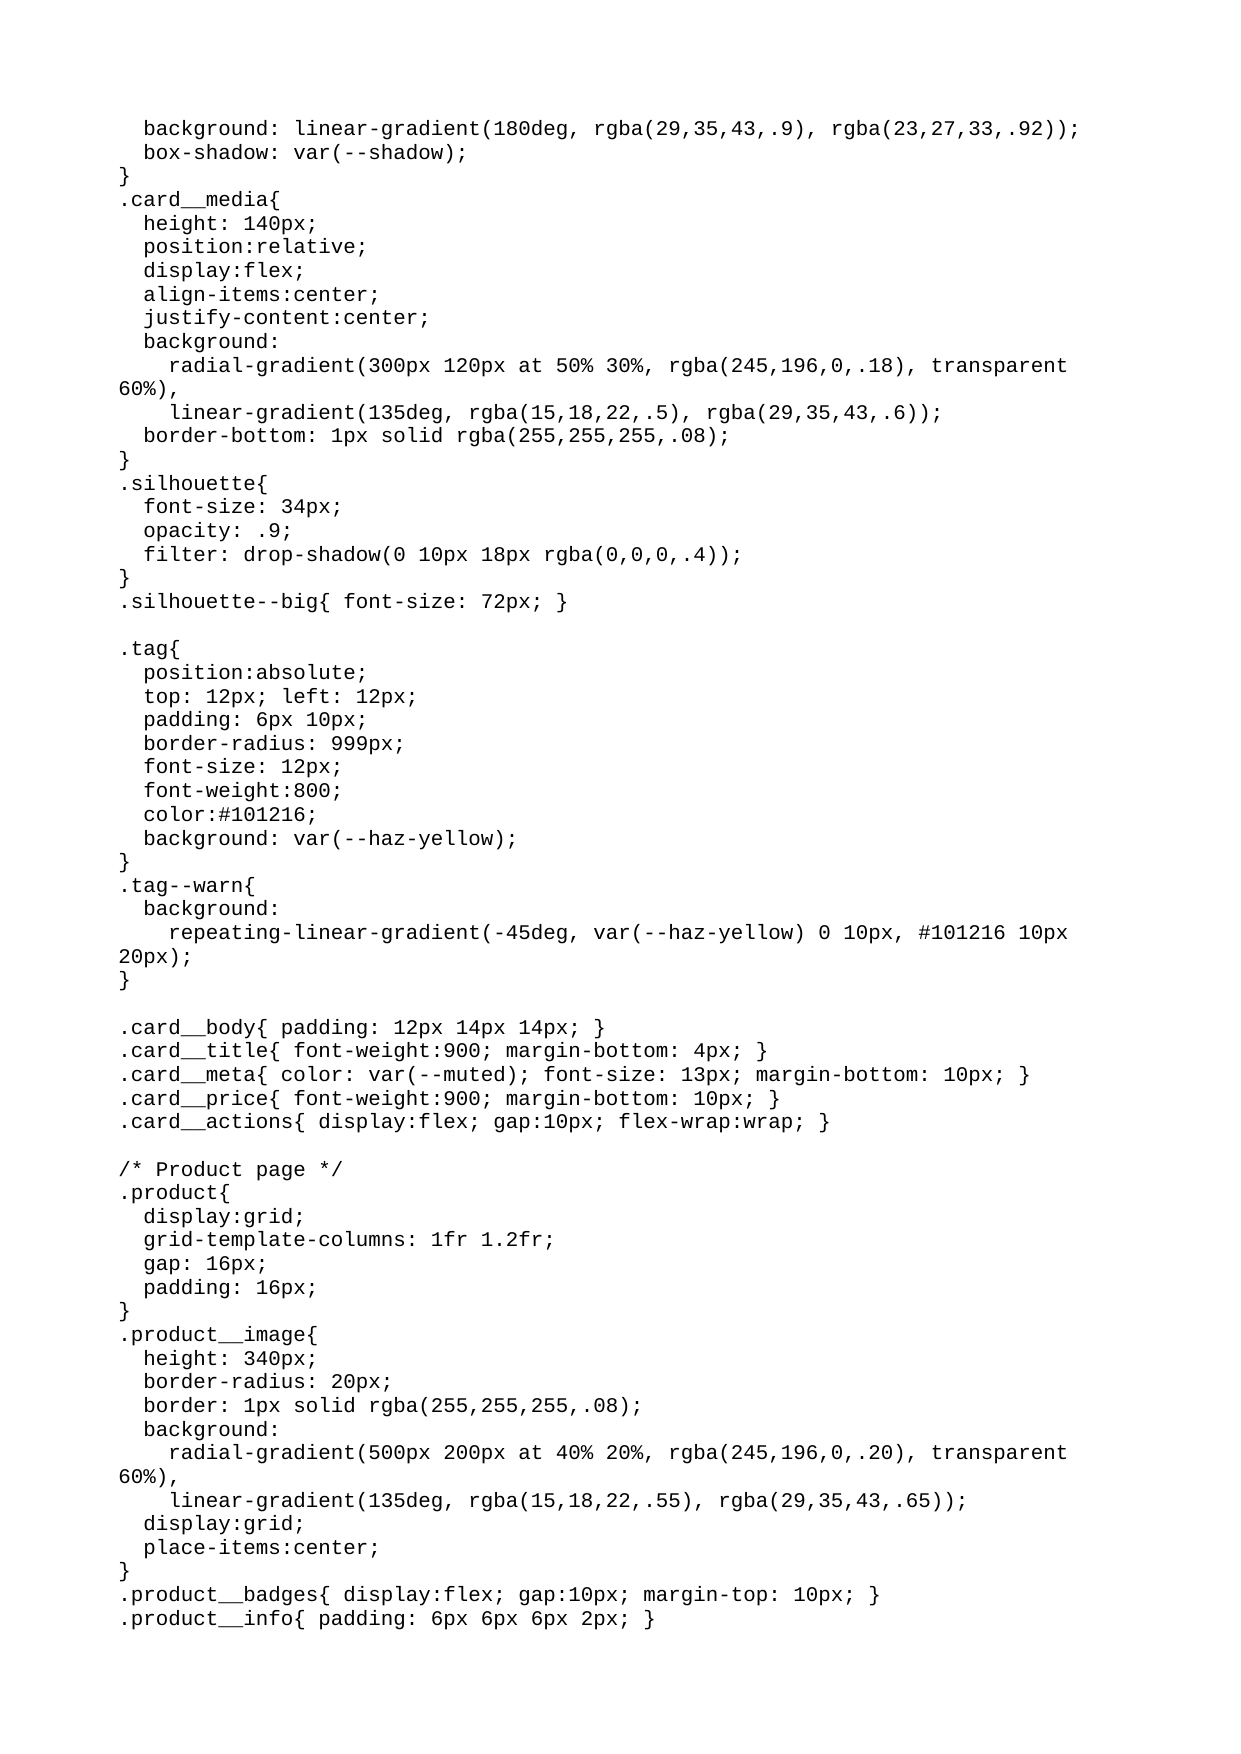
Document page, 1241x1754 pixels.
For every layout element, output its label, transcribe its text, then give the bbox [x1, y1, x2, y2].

text filter: drop-shadow(0 10px 18px rgba(0,0,0,.4)); [118, 544, 1122, 567]
text .tag{ [118, 638, 1122, 662]
text place-items:center; [118, 1537, 1122, 1561]
text .product{ [118, 1182, 1122, 1206]
text border-radius: 999px; [118, 733, 1122, 757]
text radial-gradient(300px 120px at 50% 30%, rgba(245,196,0,.18), transparent 60%), [118, 354, 1122, 402]
text .product__image{ [118, 1324, 1122, 1348]
text repeating-linear-gradient(-45deg, var(--haz-yellow) 0 10px, #101216 10px 20px); [118, 922, 1122, 969]
text opacity: .9; [118, 520, 1122, 544]
text .silhouette{ [118, 473, 1122, 496]
text .silhouette--big{ font-size: 72px; } [118, 591, 1122, 615]
text background: linear-gradient(180deg, rgba(29,35,43,.9), rgba(23,27,33,.92)); [118, 118, 1122, 142]
text background: [118, 1419, 1122, 1442]
text background: var(--haz-yellow); [118, 827, 1122, 851]
text .card__meta{ color: var(--muted); font-size: 13px; margin-bottom: 10px; } [118, 1064, 1122, 1088]
text font-size: 34px; [118, 496, 1122, 520]
text display:grid; [118, 1206, 1122, 1229]
text justify-content:center; [118, 307, 1122, 331]
text } [118, 567, 1122, 591]
text grid-template-columns: 1fr 1.2fr; [118, 1229, 1122, 1253]
text .product__info{ padding: 6px 6px 6px 2px; } [118, 1608, 1122, 1631]
text } [118, 449, 1122, 473]
text border-bottom: 1px solid rgba(255,255,255,.08); [118, 426, 1122, 449]
text } [118, 1300, 1122, 1324]
text } [118, 969, 1122, 993]
text font-size: 12px; [118, 757, 1122, 780]
text .card__actions{ display:flex; gap:10px; flex-wrap:wrap; } [118, 1111, 1122, 1135]
text border: 1px solid rgba(255,255,255,.08); [118, 1395, 1122, 1419]
text box-shadow: var(--shadow); [118, 142, 1122, 165]
text position:absolute; [118, 662, 1122, 686]
text } [118, 165, 1122, 189]
text .card__price{ font-weight:900; margin-bottom: 10px; } [118, 1088, 1122, 1111]
text border-radius: 20px; [118, 1371, 1122, 1395]
text align-items:center; [118, 284, 1122, 307]
text .card__media{ [118, 189, 1122, 213]
text position:relative; [118, 236, 1122, 260]
text .card__body{ padding: 12px 14px 14px; } [118, 1017, 1122, 1040]
text linear-gradient(135deg, rgba(15,18,22,.5), rgba(29,35,43,.6)); [118, 402, 1122, 426]
text /* Product page */ [118, 1158, 1122, 1182]
text linear-gradient(135deg, rgba(15,18,22,.55), rgba(29,35,43,.65)); [118, 1489, 1122, 1513]
text top: 12px; left: 12px; [118, 686, 1122, 709]
text display:grid; [118, 1513, 1122, 1537]
text padding: 6px 10px; [118, 709, 1122, 733]
text font-weight:800; [118, 780, 1122, 804]
text display:flex; [118, 260, 1122, 284]
text .tag--warn{ [118, 875, 1122, 898]
text color:#101216; [118, 804, 1122, 827]
text gap: 16px; [118, 1253, 1122, 1277]
text } [118, 1561, 1122, 1584]
text background: [118, 898, 1122, 922]
text padding: 16px; [118, 1277, 1122, 1300]
text .product__badges{ display:flex; gap:10px; margin-top: 10px; } [118, 1584, 1122, 1608]
text height: 140px; [118, 213, 1122, 236]
text radial-gradient(500px 200px at 40% 20%, rgba(245,196,0,.20), transparent 60%), [118, 1442, 1122, 1489]
text } [118, 851, 1122, 875]
text .card__title{ font-weight:900; margin-bottom: 4px; } [118, 1040, 1122, 1064]
text background: [118, 331, 1122, 354]
text height: 340px; [118, 1348, 1122, 1371]
